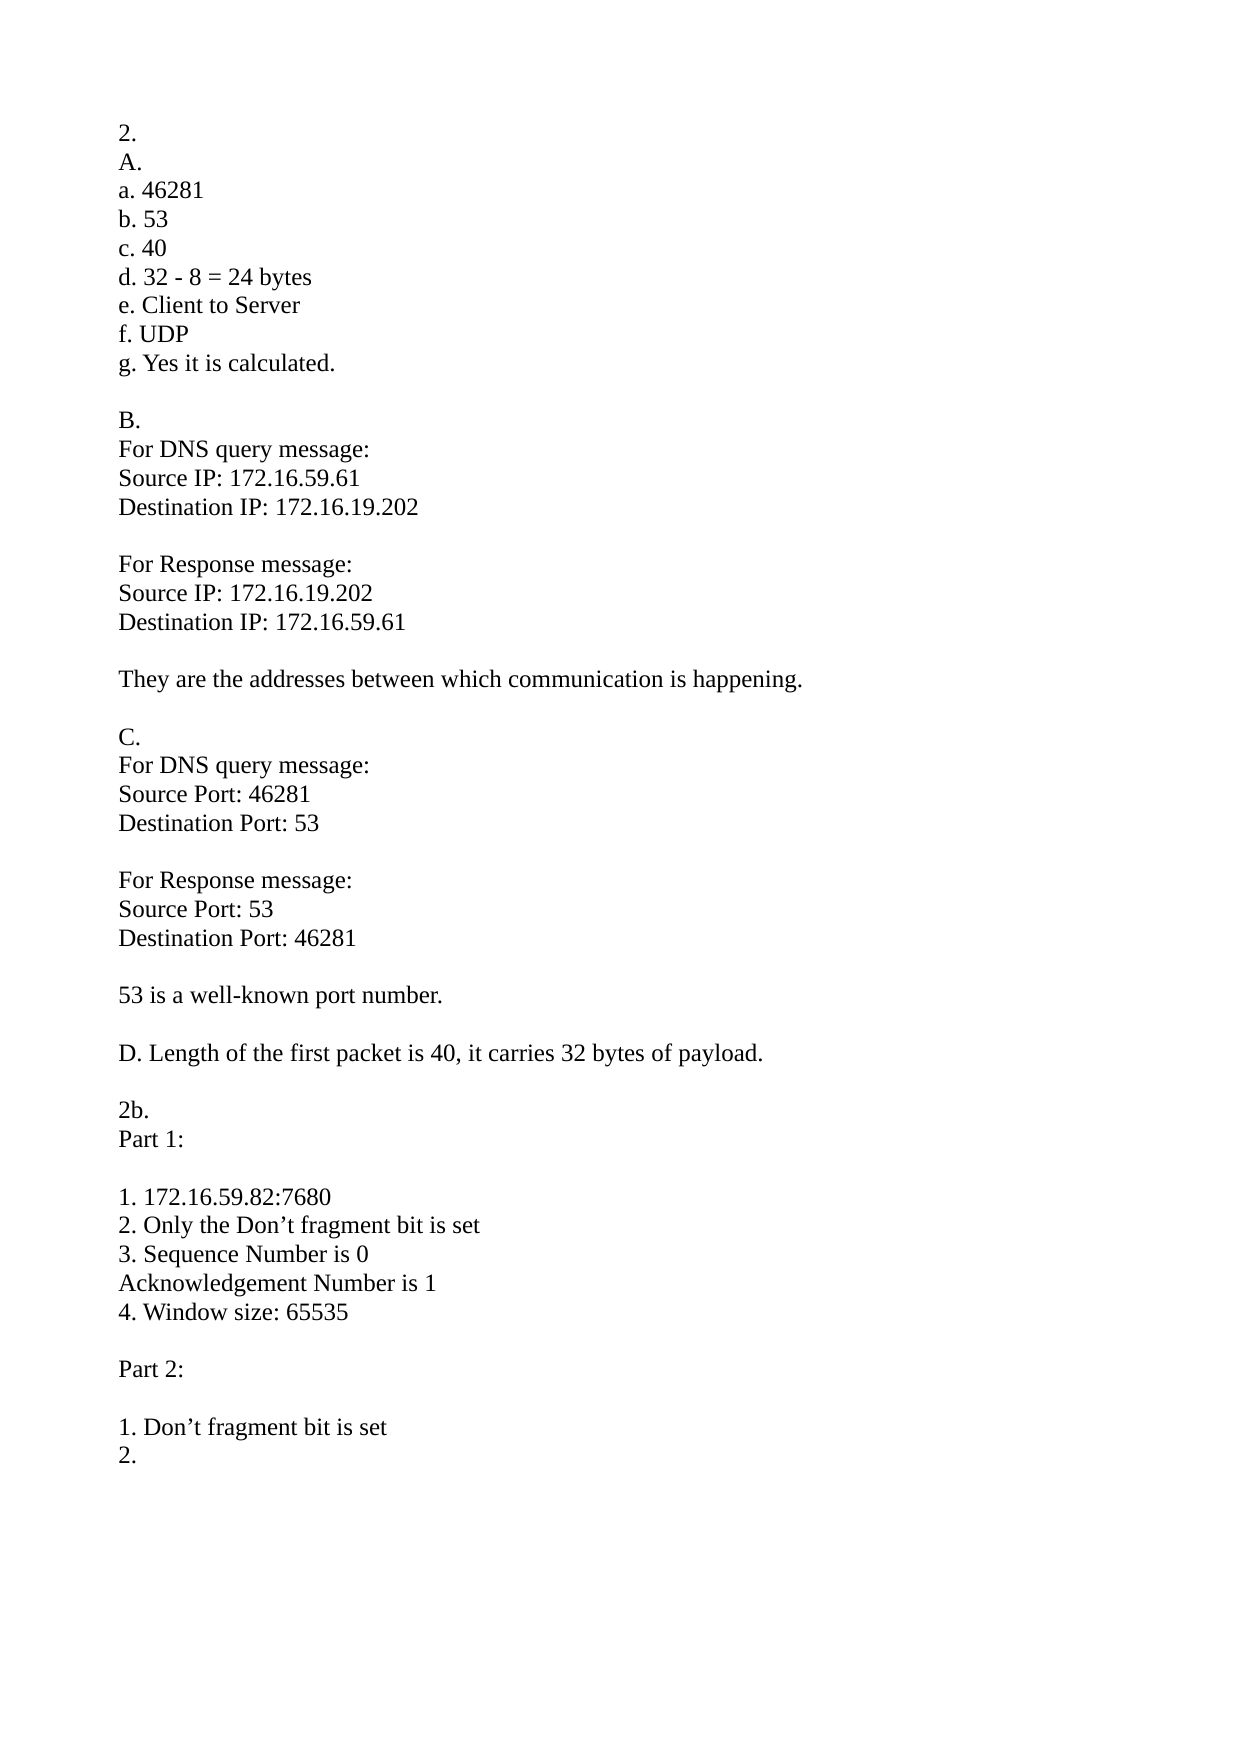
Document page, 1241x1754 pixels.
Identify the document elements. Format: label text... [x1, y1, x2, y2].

text 2. [118, 118, 1122, 147]
text c. 40 [118, 233, 1122, 262]
text C. [118, 722, 1122, 751]
text 2. [118, 1441, 1122, 1469]
text Destination Port: 53 [118, 808, 1122, 837]
text Source IP: 172.16.19.202 [118, 578, 1122, 607]
text e. Client to Server [118, 291, 1122, 319]
text Destination Port: 46281 [118, 923, 1122, 952]
text a. 46281 [118, 176, 1122, 204]
text Destination IP: 172.16.59.61 [118, 607, 1122, 636]
text For Response message: [118, 549, 1122, 578]
text Part 1: [118, 1124, 1122, 1153]
text For DNS query message: [118, 434, 1122, 463]
text B. [118, 406, 1122, 434]
text d. 32 - 8 = 24 bytes [118, 262, 1122, 291]
text For DNS query message: [118, 751, 1122, 779]
text 1. Don’t fragment bit is set [118, 1412, 1122, 1441]
text 2. Only the Don’t fragment bit is set [118, 1211, 1122, 1239]
text Destination IP: 172.16.19.202 [118, 492, 1122, 521]
text For Response message: [118, 866, 1122, 894]
text Source IP: 172.16.59.61 [118, 463, 1122, 492]
text 53 is a well-known port number. [118, 981, 1122, 1009]
text g. Yes it is calculated. [118, 348, 1122, 377]
text D. Length of the first packet is 40, it carries 32 bytes of payload. [118, 1038, 1122, 1067]
text Acknowledgement Number is 1 [118, 1268, 1122, 1297]
text Source Port: 46281 [118, 779, 1122, 808]
text A. [118, 147, 1122, 176]
text f. UDP [118, 319, 1122, 348]
text 4. Window size: 65535 [118, 1297, 1122, 1326]
text Source Port: 53 [118, 894, 1122, 923]
text 3. Sequence Number is 0 [118, 1239, 1122, 1268]
text b. 53 [118, 204, 1122, 233]
text Part 2: [118, 1354, 1122, 1383]
text 2b. [118, 1096, 1122, 1124]
text 1. 172.16.59.82:7680 [118, 1182, 1122, 1211]
text They are the addresses between which communication is happening. [118, 664, 1122, 693]
